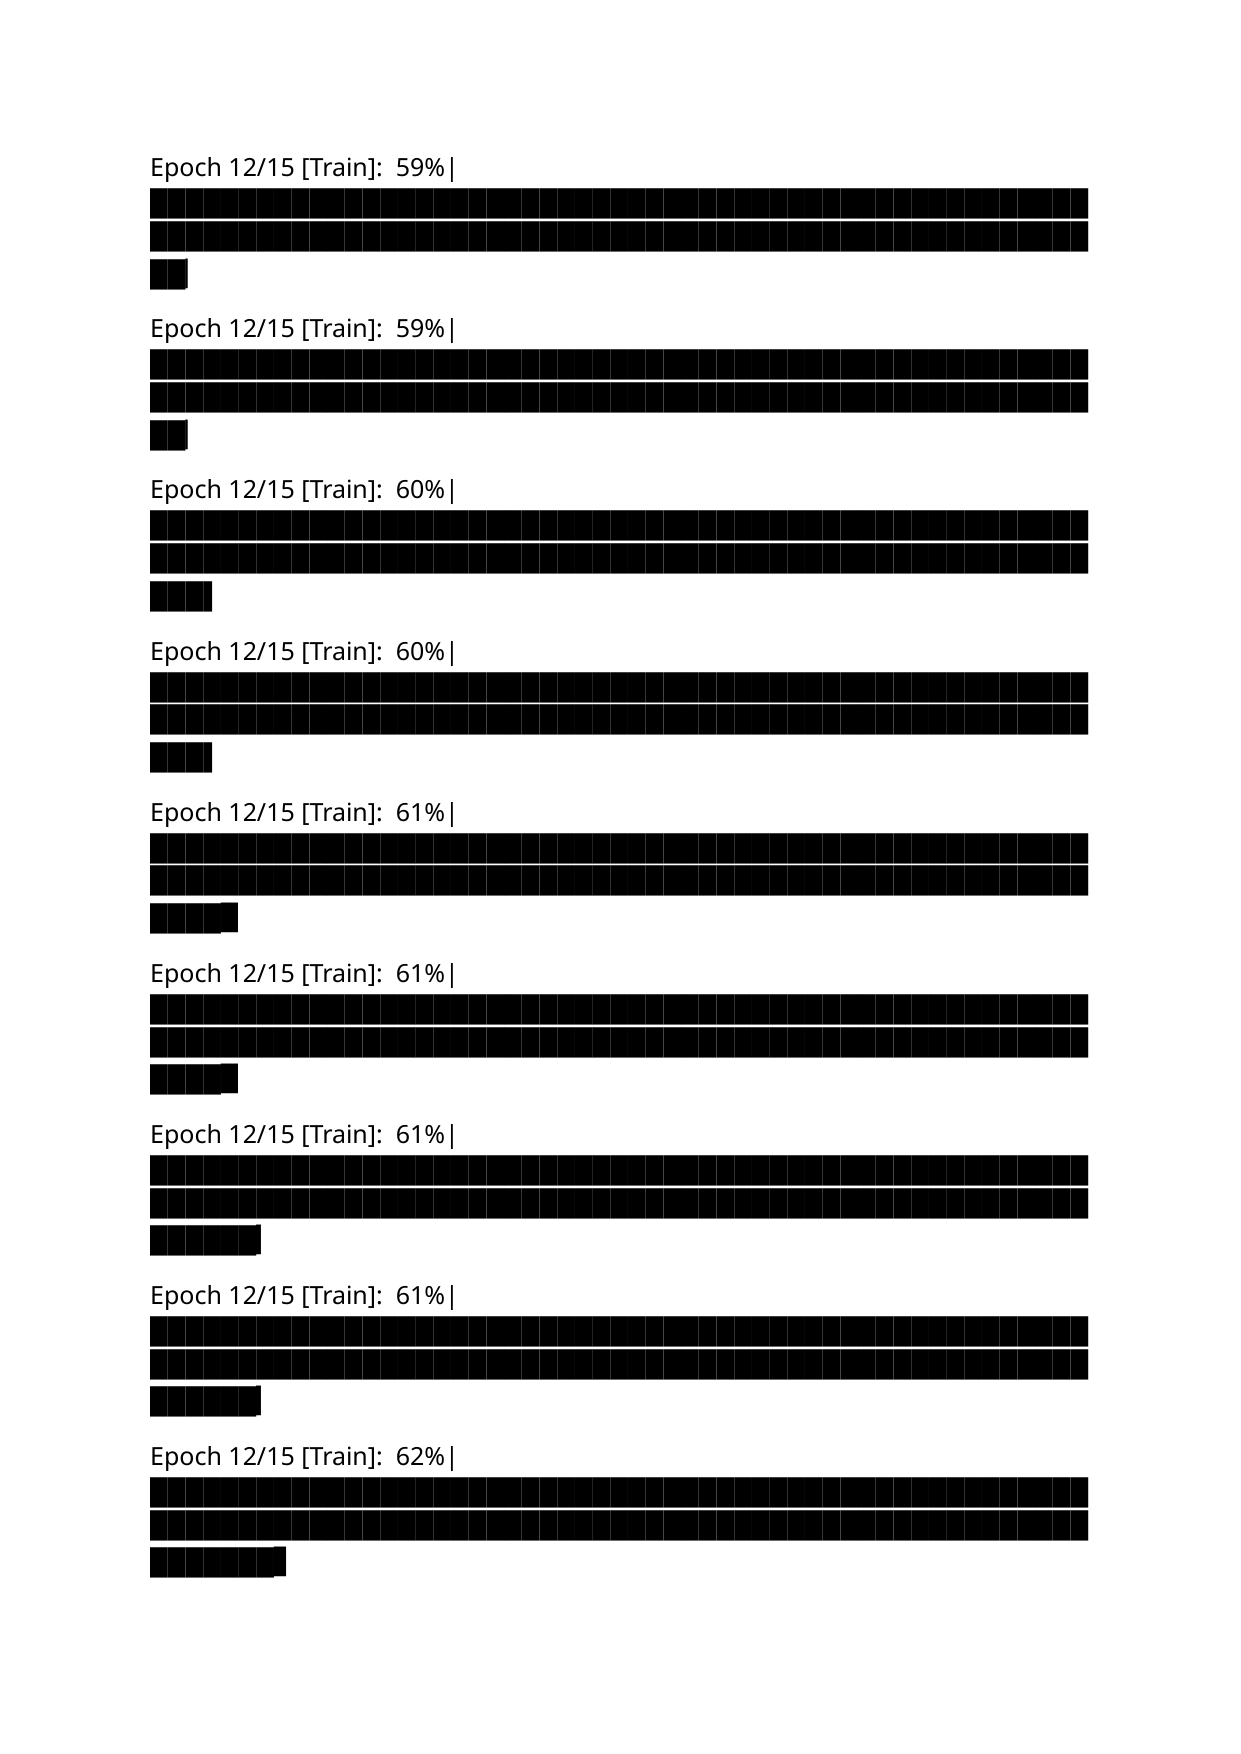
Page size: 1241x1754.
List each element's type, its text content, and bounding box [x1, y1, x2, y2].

text Epoch 12/15 [Train]: 62%|█████████████████████████████████████████████████████████████████████████████████████████████████████████████████▋ [150, 1438, 1090, 1578]
text Epoch 12/15 [Train]: 61%|████████████████████████████████████████████████████████████████████████████████████████████████████████████████▎ [150, 1277, 1090, 1417]
text Epoch 12/15 [Train]: 60%|█████████████████████████████████████████████████████████████████████████████████████████████████████████████▌ [150, 633, 1090, 772]
text Epoch 12/15 [Train]: 61%|██████████████████████████████████████████████████████████████████████████████████████████████████████████████▉ [150, 794, 1090, 933]
text Epoch 12/15 [Train]: 59%|████████████████████████████████████████████████████████████████████████████████████████████████████████████▏ [150, 311, 1090, 450]
text Epoch 12/15 [Train]: 61%|██████████████████████████████████████████████████████████████████████████████████████████████████████████████▉ [150, 955, 1090, 1094]
text Epoch 12/15 [Train]: 60%|█████████████████████████████████████████████████████████████████████████████████████████████████████████████▌ [150, 472, 1090, 611]
text Epoch 12/15 [Train]: 61%|████████████████████████████████████████████████████████████████████████████████████████████████████████████████▎ [150, 1116, 1090, 1256]
text Epoch 12/15 [Train]: 59%|████████████████████████████████████████████████████████████████████████████████████████████████████████████▏ [150, 150, 1090, 289]
